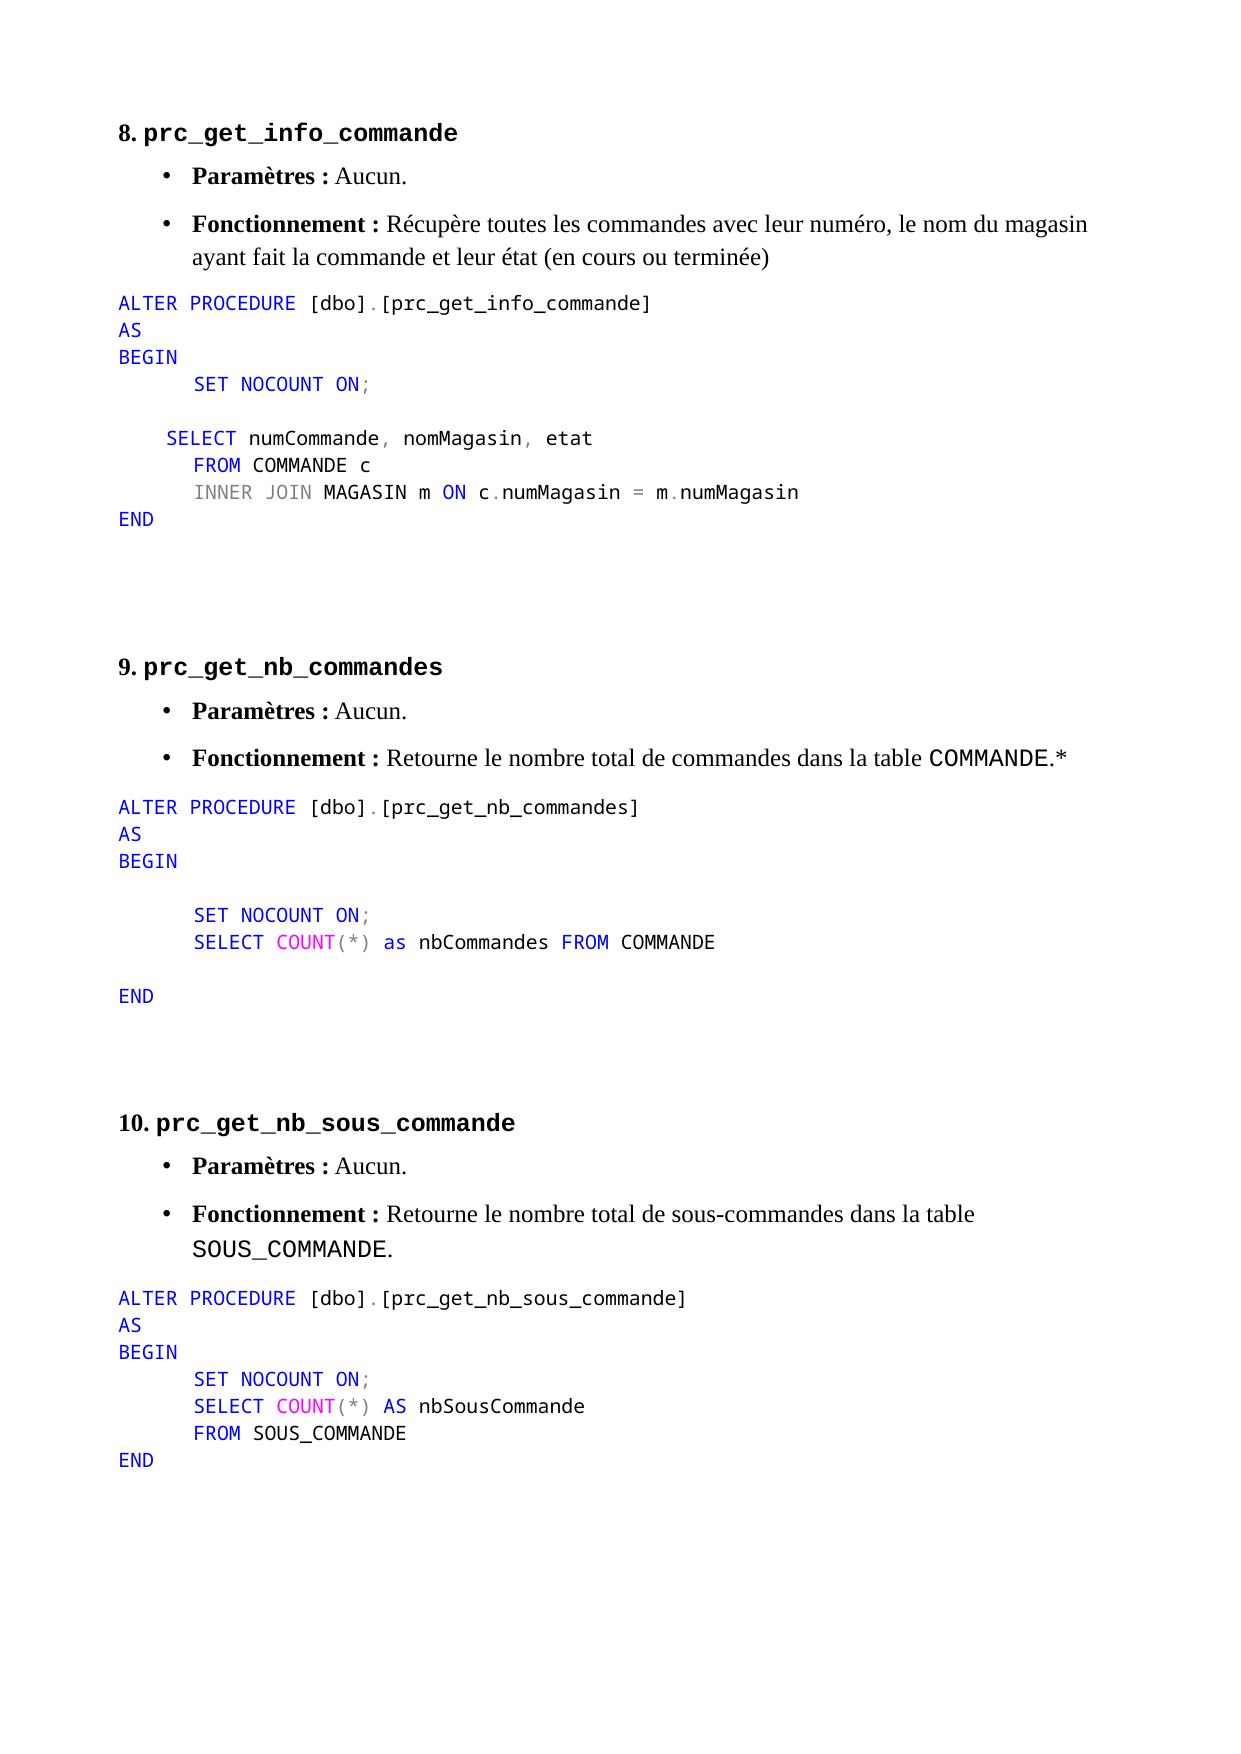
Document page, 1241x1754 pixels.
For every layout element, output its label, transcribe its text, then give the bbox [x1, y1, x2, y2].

text SELECT COUNT(*) AS nbSousCommande [118, 1392, 1122, 1419]
text INNER JOIN MAGASIN m ON c.numMagasin = m.numMagasin [118, 478, 1122, 506]
list Fonctionnement : Retourne le nombre total de sous-commandes dans la table SOUS_COMMANDE. [162, 1199, 1122, 1265]
list Paramètres : Aucun. [162, 696, 1122, 724]
list Fonctionnement : Retourne le nombre total de commandes dans la table COMMANDE.* [162, 743, 1122, 774]
text END [118, 506, 1122, 532]
text END [118, 1446, 1122, 1473]
list Fonctionnement : Récupère toutes les commandes avec leur numéro, le nom du magasin ayant fait la commande et leur état (en cours ou terminée) [162, 209, 1122, 271]
text SET NOCOUNT ON; [118, 901, 1122, 928]
text FROM COMMANDE c [118, 452, 1122, 478]
text SET NOCOUNT ON; [118, 1365, 1122, 1392]
subtitle 10. prc_get_nb_sous_commande [118, 1108, 1122, 1139]
text SELECT numCommande, nomMagasin, etat [118, 424, 1122, 452]
text FROM SOUS_COMMANDE [118, 1419, 1122, 1446]
subtitle 9. prc_get_nb_commandes [118, 652, 1122, 683]
text ALTER PROCEDURE [dbo].[prc_get_nb_sous_commande] [118, 1284, 1122, 1311]
text BEGIN [118, 1338, 1122, 1365]
list Paramètres : Aucun. [162, 161, 1122, 190]
list Paramètres : Aucun. [162, 1151, 1122, 1180]
text BEGIN [118, 344, 1122, 371]
text SELECT COUNT(*) as nbCommandes FROM COMMANDE [118, 928, 1122, 955]
text END [118, 982, 1122, 1009]
text AS [118, 317, 1122, 344]
text AS [118, 1311, 1122, 1338]
text ALTER PROCEDURE [dbo].[prc_get_nb_commandes] [118, 793, 1122, 820]
text ALTER PROCEDURE [dbo].[prc_get_info_commande] [118, 290, 1122, 317]
subtitle 8. prc_get_info_commande [118, 118, 1122, 149]
text AS [118, 820, 1122, 847]
text BEGIN [118, 847, 1122, 874]
text SET NOCOUNT ON; [118, 371, 1122, 398]
